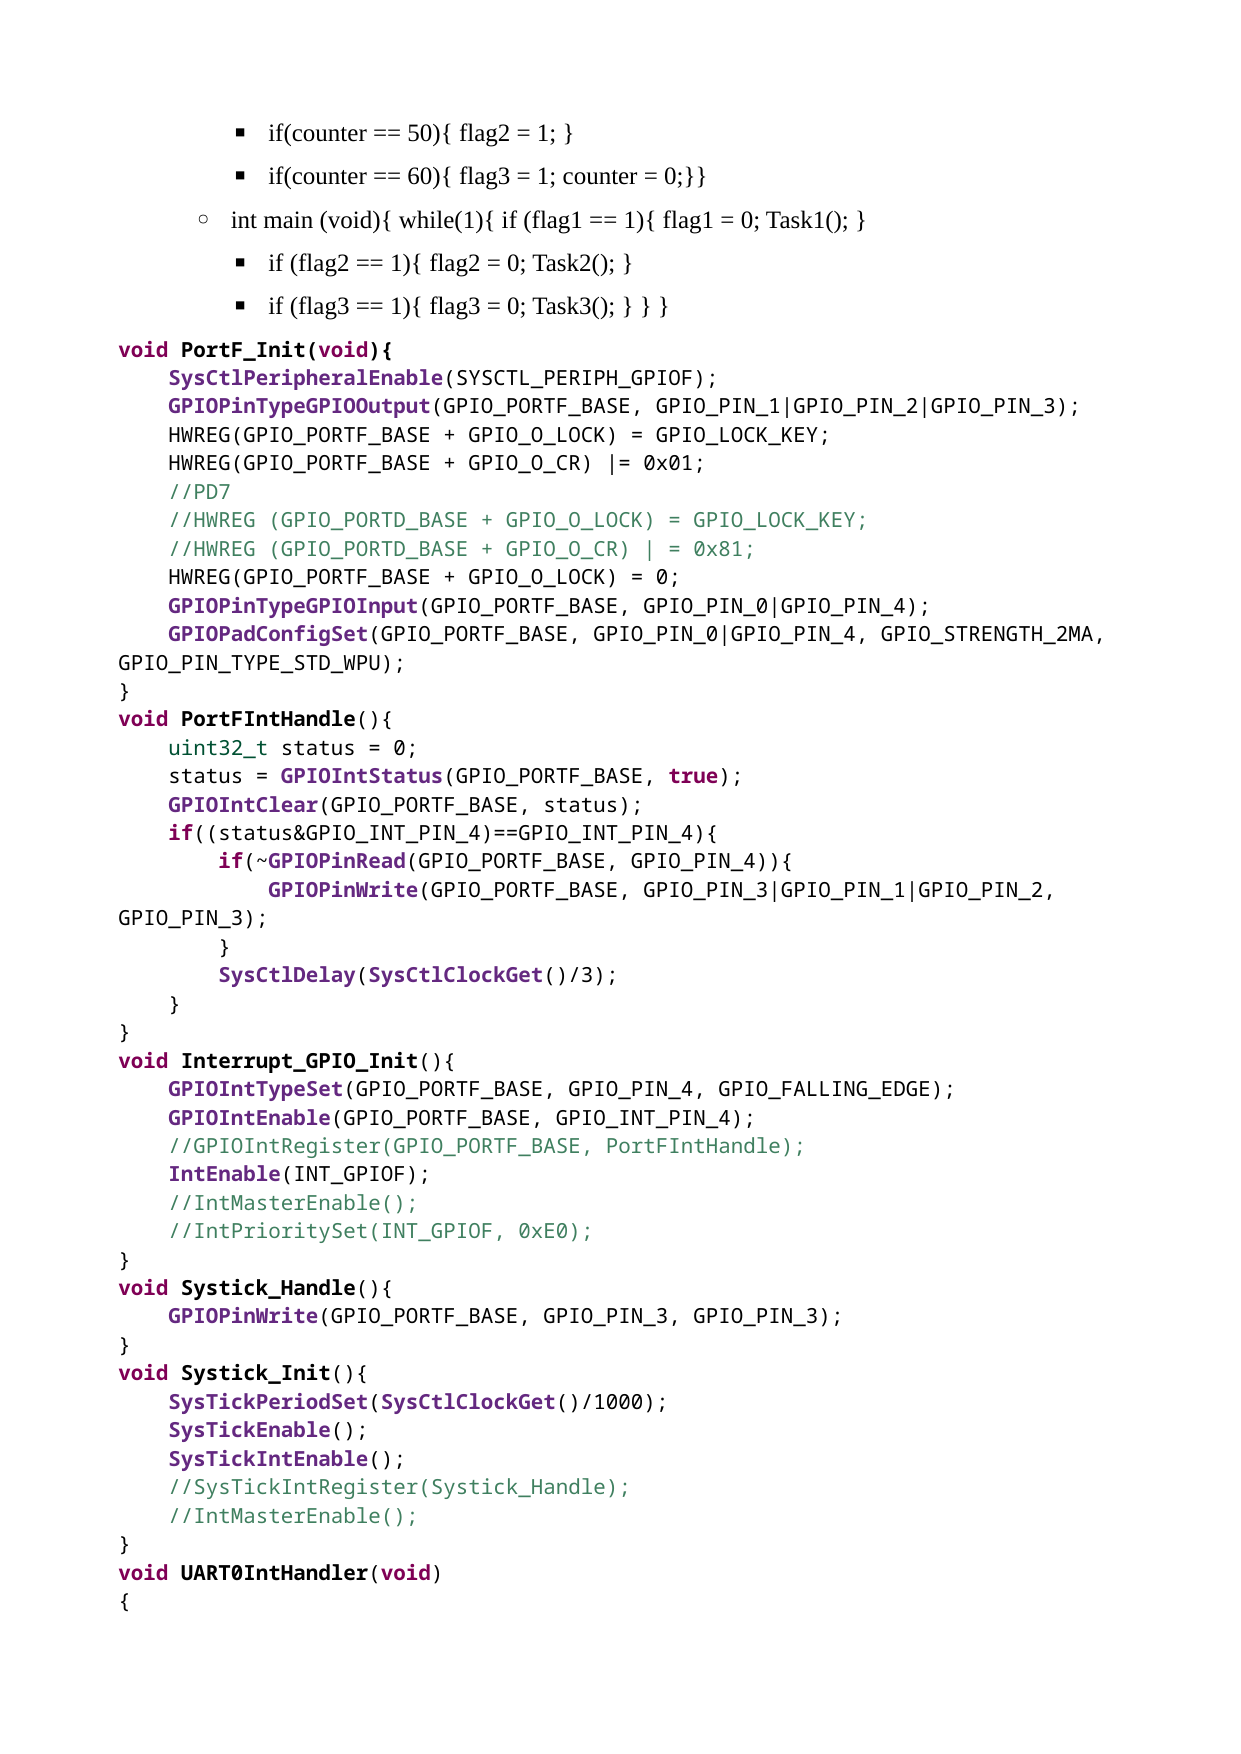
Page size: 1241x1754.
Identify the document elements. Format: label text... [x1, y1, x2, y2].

text void PortF_Init(void){ [118, 335, 1122, 363]
text { [118, 1586, 1122, 1614]
text HWREG(GPIO_PORTF_BASE + GPIO_O_LOCK) = GPIO_LOCK_KEY; [118, 420, 1122, 448]
text if((status&GPIO_INT_PIN_4)==GPIO_INT_PIN_4){ [118, 818, 1122, 847]
text SysTickEnable(); [118, 1415, 1122, 1444]
text } [118, 1017, 1122, 1046]
list if(counter == 50){ flag2 = 1; } [231, 118, 1122, 147]
text //IntPrioritySet(INT_GPIOF, 0xE0); [118, 1216, 1122, 1245]
text } [118, 1245, 1122, 1273]
text HWREG(GPIO_PORTF_BASE + GPIO_O_CR) |= 0x01; [118, 448, 1122, 477]
list if (flag3 == 1){ flag3 = 0; Task3(); } } } [231, 291, 1122, 320]
text GPIOIntTypeSet(GPIO_PORTF_BASE, GPIO_PIN_4, GPIO_FALLING_EDGE); [118, 1074, 1122, 1103]
text //PD7 [118, 477, 1122, 505]
text //SysTickIntRegister(Systick_Handle); [118, 1472, 1122, 1501]
text } [118, 989, 1122, 1017]
text } [118, 1529, 1122, 1558]
text HWREG(GPIO_PORTF_BASE + GPIO_O_LOCK) = 0; [118, 562, 1122, 591]
text GPIOPadConfigSet(GPIO_PORTF_BASE, GPIO_PIN_0|GPIO_PIN_4, GPIO_STRENGTH_2MA, GPIO_PIN_TYPE_STD_WPU); [118, 619, 1122, 676]
text void Systick_Handle(){ [118, 1273, 1122, 1302]
text GPIOIntClear(GPIO_PORTF_BASE, status); [118, 790, 1122, 818]
text GPIOPinTypeGPIOInput(GPIO_PORTF_BASE, GPIO_PIN_0|GPIO_PIN_4); [118, 591, 1122, 619]
text void PortFIntHandle(){ [118, 704, 1122, 733]
text //HWREG (GPIO_PORTD_BASE + GPIO_O_LOCK) = GPIO_LOCK_KEY; [118, 505, 1122, 534]
text GPIOPinWrite(GPIO_PORTF_BASE, GPIO_PIN_3|GPIO_PIN_1|GPIO_PIN_2, GPIO_PIN_3); [118, 875, 1122, 932]
text //IntMasterEnable(); [118, 1188, 1122, 1216]
list if(counter == 60){ flag3 = 1; counter = 0;}} [231, 161, 1122, 190]
text SysTickPeriodSet(SysCtlClockGet()/1000); [118, 1387, 1122, 1415]
text GPIOIntEnable(GPIO_PORTF_BASE, GPIO_INT_PIN_4); [118, 1103, 1122, 1131]
text void Systick_Init(){ [118, 1358, 1122, 1387]
text //HWREG (GPIO_PORTD_BASE + GPIO_O_CR) | = 0x81; [118, 534, 1122, 562]
text void UART0IntHandler(void) [118, 1558, 1122, 1586]
list if (flag2 == 1){ flag2 = 0; Task2(); } [231, 248, 1122, 277]
text SysCtlDelay(SysCtlClockGet()/3); [118, 960, 1122, 989]
text status = GPIOIntStatus(GPIO_PORTF_BASE, true); [118, 761, 1122, 790]
list int main (void){ while(1){ if (flag1 == 1){ flag1 = 0; Task1(); } [193, 205, 1122, 233]
text uint32_t status = 0; [118, 733, 1122, 761]
text if(~GPIOPinRead(GPIO_PORTF_BASE, GPIO_PIN_4)){ [118, 847, 1122, 875]
text } [118, 1330, 1122, 1358]
text //GPIOIntRegister(GPIO_PORTF_BASE, PortFIntHandle); [118, 1131, 1122, 1159]
text } [118, 676, 1122, 704]
text SysCtlPeripheralEnable(SYSCTL_PERIPH_GPIOF); [118, 363, 1122, 392]
text //IntMasterEnable(); [118, 1501, 1122, 1529]
text void Interrupt_GPIO_Init(){ [118, 1046, 1122, 1074]
text GPIOPinTypeGPIOOutput(GPIO_PORTF_BASE, GPIO_PIN_1|GPIO_PIN_2|GPIO_PIN_3); [118, 392, 1122, 420]
text IntEnable(INT_GPIOF); [118, 1159, 1122, 1188]
text GPIOPinWrite(GPIO_PORTF_BASE, GPIO_PIN_3, GPIO_PIN_3); [118, 1302, 1122, 1330]
text SysTickIntEnable(); [118, 1444, 1122, 1472]
text } [118, 932, 1122, 960]
